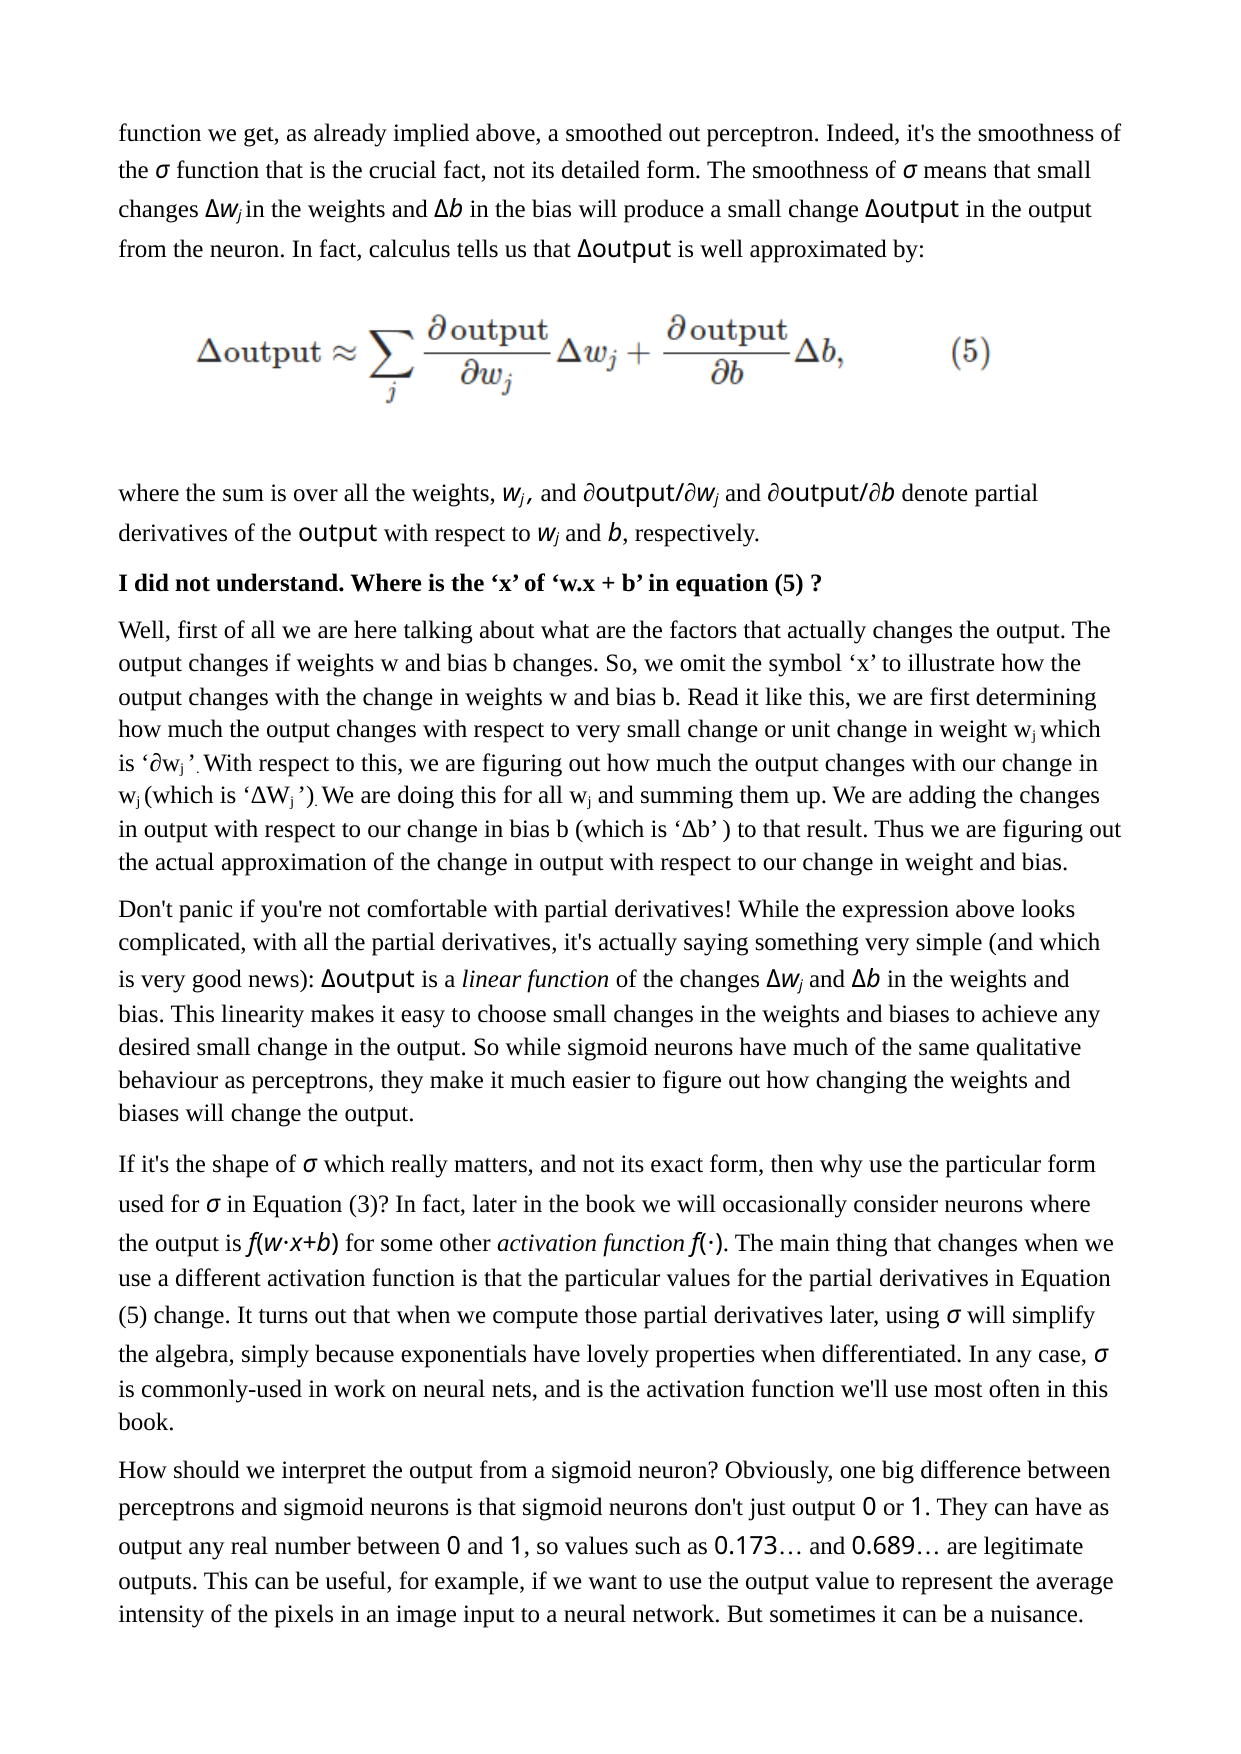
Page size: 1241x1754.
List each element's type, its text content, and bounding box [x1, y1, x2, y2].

picture [130, 284, 1110, 424]
text I did not understand. Where is the ‘x’ of ‘w.x + b’ in equation (5) ? [118, 568, 1122, 597]
text Don't panic if you're not comfortable with partial derivatives! While the expression above looks complicated, with all the partial derivatives, it's actually saying something very simple (and which is very good news): Δoutput is a linear function of the changes Δwj and Δb in the weights and bias. This linearity makes it easy to choose small changes in the weights and biases to achieve any desired small change in the output. So while sigmoid neurons have much of the same qualitative behaviour as perceptrons, they make it much easier to figure out how changing the weights and biases will change the output. [118, 894, 1122, 1127]
text How should we interpret the output from a sigmoid neuron? Obviously, one big difference between perceptrons and sigmoid neurons is that sigmoid neurons don't just output 0 or 1. They can have as output any real number between 0 and 1, so values such as 0.173… and 0.689… are legitimate outputs. This can be useful, for example, if we want to use the output value to represent the average intensity of the pixels in an image input to a neural network. But sometimes it can be a nuisance. [118, 1455, 1122, 1628]
text function we get, as already implied above, a smoothed out perceptron. Indeed, it's the smoothness of the σ function that is the crucial fact, not its detailed form. The smoothness of σ means that small changes Δwj in the weights and Δb in the bias will produce a small change Δoutput in the output from the neuron. In fact, calculus tells us that Δoutput is well approximated by: [118, 118, 1122, 264]
text If it's the shape of σ which really matters, and not its exact form, then why use the particular form used for σ in Equation (3)? In fact, later in the book we will occasionally consider neurons where the output is f(w⋅x+b) for some other activation function f(⋅). The main thing that changes when we use a different activation function is that the particular values for the partial derivatives in Equation (5) change. It turns out that when we compute those partial derivatives later, using σ will simplify the algebra, simply because exponentials have lovely properties when differentiated. In any case, σ is commonly-used in work on neural nets, and is the activation function we'll use most often in this book. [118, 1146, 1122, 1436]
text where the sum is over all the weights, wj , and ∂output/∂wj and ∂output/∂b denote partial derivatives of the output with respect to wj and b, respectively. [118, 475, 1122, 548]
text Well, first of all we are here talking about what are the factors that actually changes the output. The output changes if weights w and bias b changes. So, we omit the symbol ‘x’ to illustrate how the output changes with the change in weights w and bias b. Read it like this, we are first determining how much the output changes with respect to very small change or unit change in weight wj which is ‘∂wj ’. With respect to this, we are figuring out how much the output changes with our change in wj (which is ‘∆Wj ’). We are doing this for all wj and summing them up. We are adding the changes in output with respect to our change in bias b (which is ‘∆b’ ) to that result. Thus we are figuring out the actual approximation of the change in output with respect to our change in weight and bias. [118, 616, 1122, 875]
